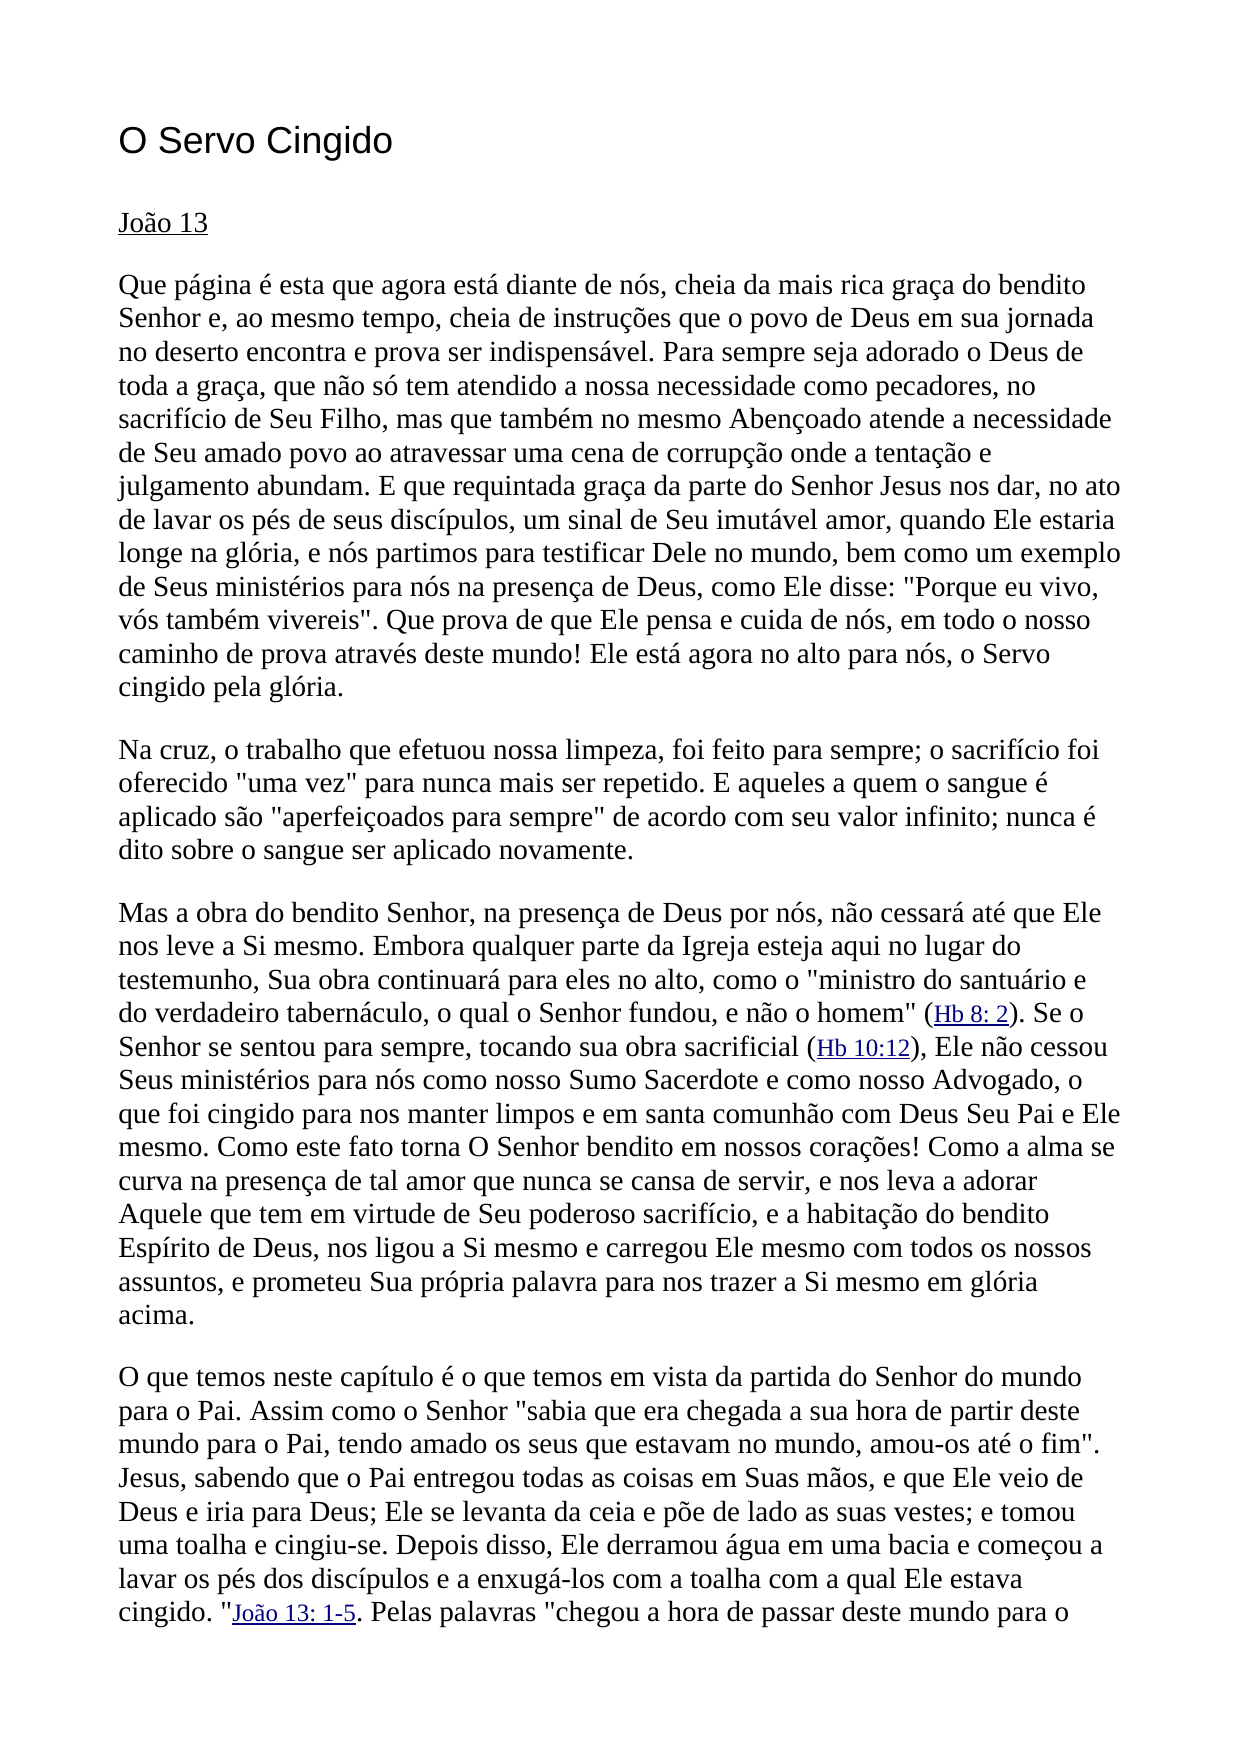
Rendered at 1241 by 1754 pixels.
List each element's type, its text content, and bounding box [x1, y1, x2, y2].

text Na cruz, o trabalho que efetuou nossa limpeza, foi feito para sempre; o sacrifício foi oferecido "uma vez" para nunca mais ser repetido. E aqueles a quem o sangue é aplicado são "aperfeiçoados para sempre" de acordo com seu valor infinito; nunca é dito sobre o sangue ser aplicado novamente. [118, 732, 1122, 866]
text João 13 [118, 205, 1122, 238]
text O que temos neste capítulo é o que temos em vista da partida do Senhor do mundo para o Pai. Assim como o Senhor "sabia que era chegada a sua hora de partir deste mundo para o Pai, tendo amado os seus que estavam no mundo, amou-os até o fim". Jesus, sabendo que o Pai entregou todas as coisas em Suas mãos, e que Ele veio de Deus e iria para Deus; Ele se levanta da ceia e põe de lado as suas vestes; e tomou uma toalha e cingiu-se. Depois disso, Ele derramou água em uma bacia e começou a lavar os pés dos discípulos e a enxugá-los com a toalha com a qual Ele estava cingido. "João 13: 1-5. Pelas palavras "chegou a hora de passar deste mundo para o [118, 1359, 1122, 1628]
text Que página é esta que agora está diante de nós, cheia da mais rica graça do bendito Senhor e, ao mesmo tempo, cheia de instruções que o povo de Deus em sua jornada no deserto encontra e prova ser indispensável. Para sempre seja adorado o Deus de toda a graça, que não só tem atendido a nossa necessidade como pecadores, no sacrifício de Seu Filho, mas que também no mesmo Abençoado atende a necessidade de Seu amado povo ao atravessar uma cena de corrupção onde a tentação e julgamento abundam. E que requintada graça da parte do Senhor Jesus nos dar, no ato de lavar os pés de seus discípulos, um sinal de Seu imutável amor, quando Ele estaria longe na glória, e nós partimos para testificar Dele no mundo, bem como um exemplo de Seus ministérios para nós na presença de Deus, como Ele disse: "Porque eu vivo, vós também vivereis". Que prova de que Ele pensa e cuida de nós, em todo o nosso caminho de prova através deste mundo! Ele está agora no alto para nós, o Servo cingido pela glória. [118, 267, 1122, 703]
text Mas a obra do bendito Senhor, na presença de Deus por nós, não cessará até que Ele nos leve a Si mesmo. Embora qualquer parte da Igreja esteja aqui no lugar do testemunho, Sua obra continuará para eles no alto, como o "ministro do santuário e do verdadeiro tabernáculo, o qual o Senhor fundou, e não o homem" (Hb 8: 2). Se o Senhor se sentou para sempre, tocando sua obra sacrificial (Hb 10:12), Ele não cessou Seus ministérios para nós como nosso Sumo Sacerdote e como nosso Advogado, o que foi cingido para nos manter limpos e em santa comunhão com Deus Seu Pai e Ele mesmo. Como este fato torna O Senhor bendito em nossos corações! Como a alma se curva na presença de tal amor que nunca se cansa de servir, e nos leva a adorar Aquele que tem em virtude de Seu poderoso sacrifício, e a habitação do bendito Espírito de Deus, nos ligou a Si mesmo e carregou Ele mesmo com todos os nossos assuntos, e prometeu Sua própria palavra para nos trazer a Si mesmo em glória acima. [118, 895, 1122, 1331]
subtitle O Servo Cingido [118, 118, 1122, 161]
